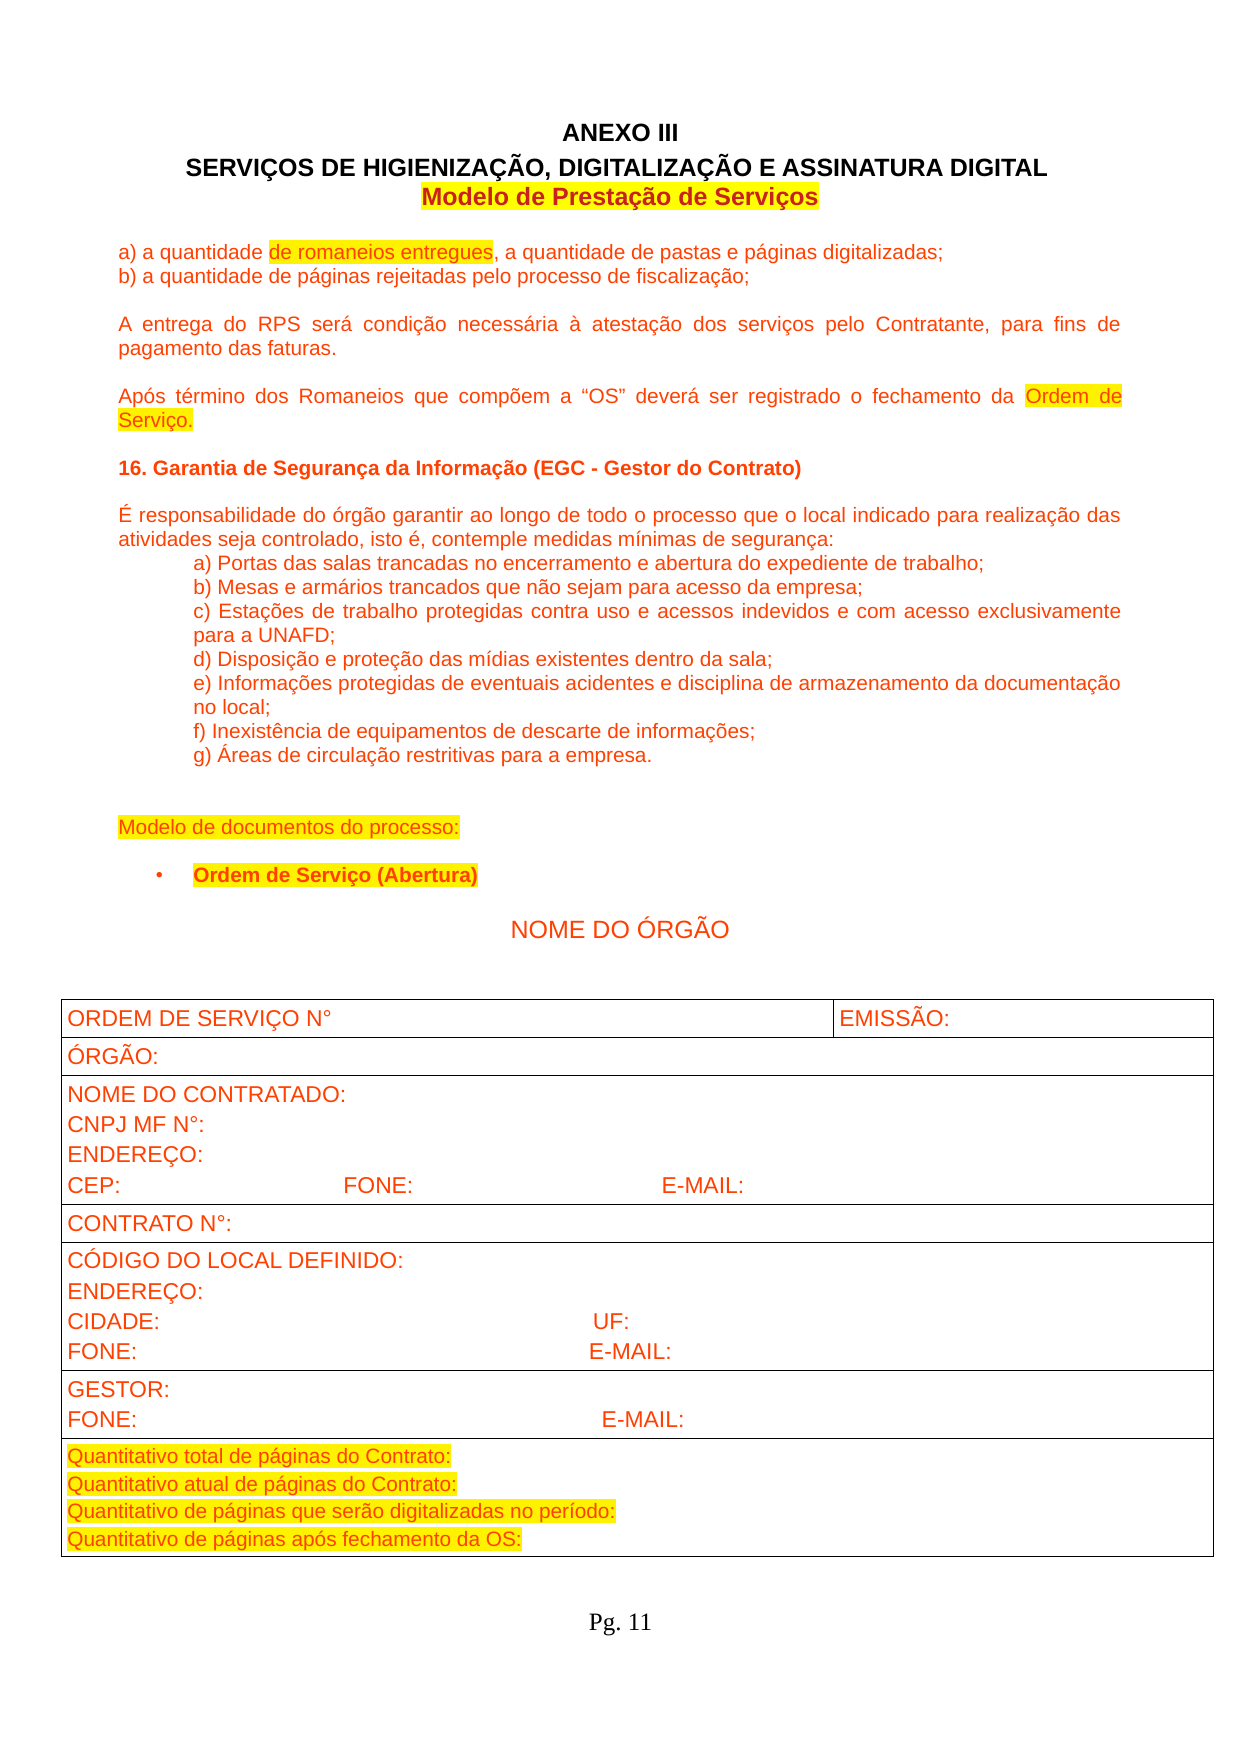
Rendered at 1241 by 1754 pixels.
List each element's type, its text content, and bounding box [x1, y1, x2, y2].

text Modelo de documentos do processo: [118, 815, 1122, 839]
text A entrega do RPS será condição necessária à atestação dos serviços pelo Contratante, para fins de pagamento das faturas. [118, 312, 1122, 359]
text d) Disposição e proteção das mídias existentes dentro da sala; [193, 647, 1122, 671]
text b) a quantidade de páginas rejeitadas pelo processo de fiscalização; [118, 264, 1122, 288]
text a) Portas das salas trancadas no encerramento e abertura do expediente de trabalho; [193, 551, 1122, 575]
text NOME DO ÓRGÃO [118, 916, 1122, 944]
table_cell CONTRATO N°: [62, 1205, 1213, 1242]
text c) Estações de trabalho protegidas contra uso e acessos indevidos e com acesso exclusivamente para a UNAFD; [193, 599, 1122, 647]
table_header ORDEM DE SERVIÇO N° [62, 1000, 833, 1037]
table_header EMISSÃO: [834, 1000, 1213, 1037]
text 16. Garantia de Segurança da Informação (EGC - Gestor do Contrato) [118, 455, 1122, 479]
table_cell ÓRGÃO: [62, 1038, 1213, 1075]
text e) Informações protegidas de eventuais acidentes e disciplina de armazenamento da documentação no local; [193, 671, 1122, 719]
text Após término dos Romaneios que compõem a “OS” deverá ser registrado o fechamento da Ordem de Serviço. [118, 383, 1122, 431]
table_cell Quantitativo total de páginas do Contrato: Quantitativo atual de páginas do Contrato: Quantitativo de páginas que serão digitalizadas no período: Quantitativo de páginas após fechamento da OS: [62, 1439, 1213, 1556]
text b) Mesas e armários trancados que não sejam para acesso da empresa; [193, 575, 1122, 599]
list Ordem de Serviço (Abertura) [156, 863, 1122, 887]
table_cell CÓDIGO DO LOCAL DEFINIDO: ENDEREÇO: CIDADE: UF: FONE: E-MAIL: [62, 1243, 1213, 1370]
table_cell GESTOR: FONE: E-MAIL: [62, 1371, 1213, 1438]
text a) a quantidade de romaneios entregues, a quantidade de pastas e páginas digitalizadas; [118, 240, 1122, 264]
text f) Inexistência de equipamentos de descarte de informações; [193, 719, 1122, 743]
text g) Áreas de circulação restritivas para a empresa. [193, 743, 1122, 767]
table_cell NOME DO CONTRATADO: CNPJ MF N°: ENDEREÇO: CEP: FONE: E-MAIL: [62, 1076, 1213, 1204]
text É responsabilidade do órgão garantir ao longo de todo o processo que o local indicado para realização das atividades seja controlado, isto é, contemple medidas mínimas de segurança: [118, 503, 1122, 551]
